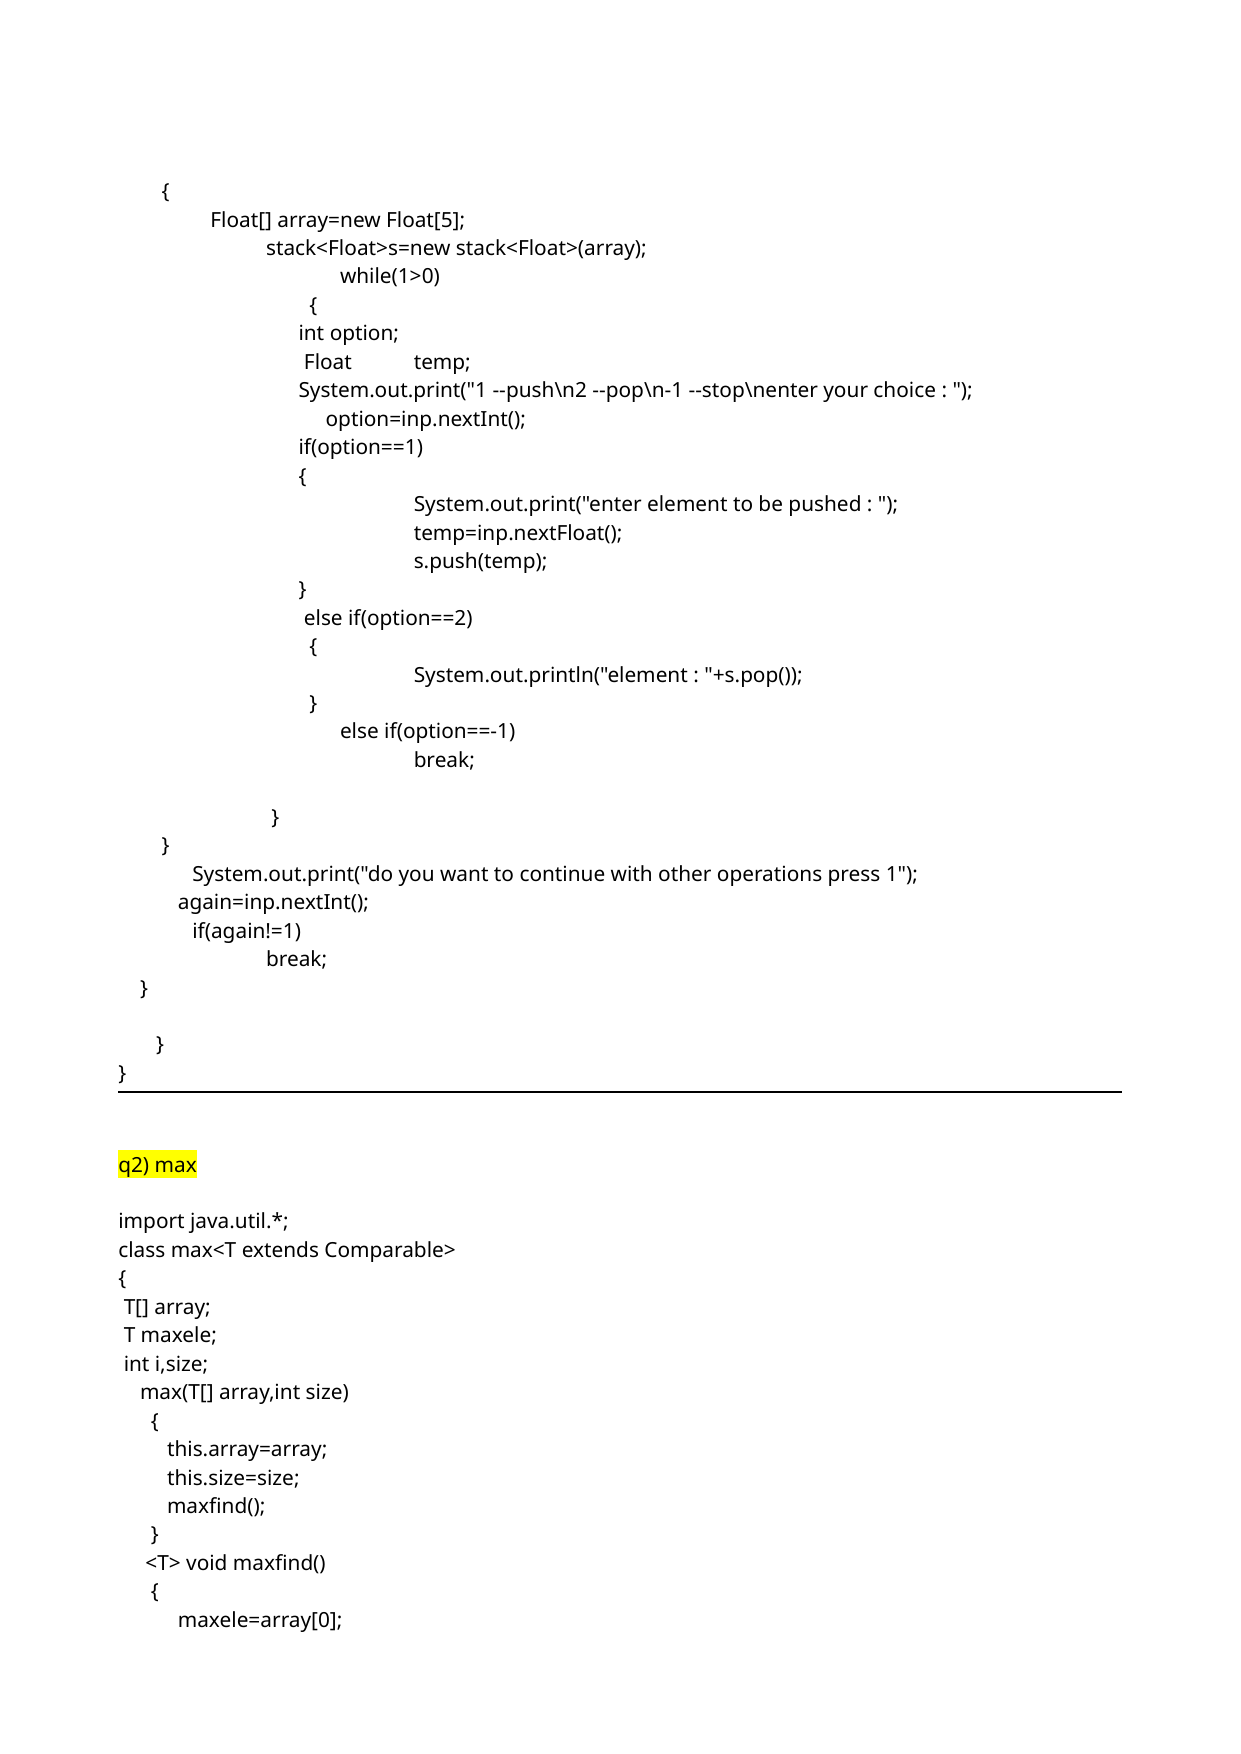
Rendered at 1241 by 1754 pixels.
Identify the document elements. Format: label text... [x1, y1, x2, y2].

text break; [118, 944, 1122, 973]
text { [118, 1576, 1122, 1605]
text else if(option==-1) [118, 717, 1122, 745]
text q2) max [118, 1150, 1122, 1178]
text stack<Float>s=new stack<Float>(array); [118, 233, 1122, 262]
text this.array=array; [118, 1434, 1122, 1463]
text T[] array; [118, 1292, 1122, 1320]
text } [118, 830, 1122, 859]
text max(T[] array,int size) [118, 1377, 1122, 1406]
text maxele=array[0]; [118, 1605, 1122, 1633]
text } [118, 1029, 1122, 1058]
text } [118, 574, 1122, 603]
text } [118, 1519, 1122, 1548]
text int i,size; [118, 1349, 1122, 1377]
text } [118, 973, 1122, 1001]
text if(again!=1) [118, 916, 1122, 944]
text import java.util.*; [118, 1207, 1122, 1235]
text T maxele; [118, 1320, 1122, 1349]
text } [118, 1058, 1122, 1091]
text maxfind(); [118, 1491, 1122, 1519]
text { [118, 290, 1122, 318]
text class max<T extends Comparable> [118, 1235, 1122, 1263]
text again=inp.nextInt(); [118, 887, 1122, 916]
text while(1>0) [118, 262, 1122, 290]
text System.out.print("enter element to be pushed : "); [118, 489, 1122, 518]
text { [118, 461, 1122, 489]
text } [118, 802, 1122, 830]
text s.push(temp); [118, 546, 1122, 574]
text int option; [118, 318, 1122, 347]
text temp=inp.nextFloat(); [118, 518, 1122, 546]
text <T> void maxfind() [118, 1548, 1122, 1576]
text System.out.print("do you want to continue with other operations press 1"); [118, 859, 1122, 887]
text break; [118, 745, 1122, 773]
text { [118, 631, 1122, 660]
text } [118, 688, 1122, 717]
text option=inp.nextInt(); [118, 404, 1122, 432]
text else if(option==2) [118, 603, 1122, 631]
text this.size=size; [118, 1463, 1122, 1491]
text if(option==1) [118, 432, 1122, 461]
text Float[] array=new Float[5]; [118, 205, 1122, 233]
text Float temp; [118, 347, 1122, 375]
text { [118, 1406, 1122, 1434]
text { [118, 176, 1122, 205]
text System.out.println("element : "+s.pop()); [118, 660, 1122, 688]
text { [118, 1263, 1122, 1292]
text System.out.print("1 --push\n2 --pop\n-1 --stop\nenter your choice : "); [118, 375, 1122, 404]
